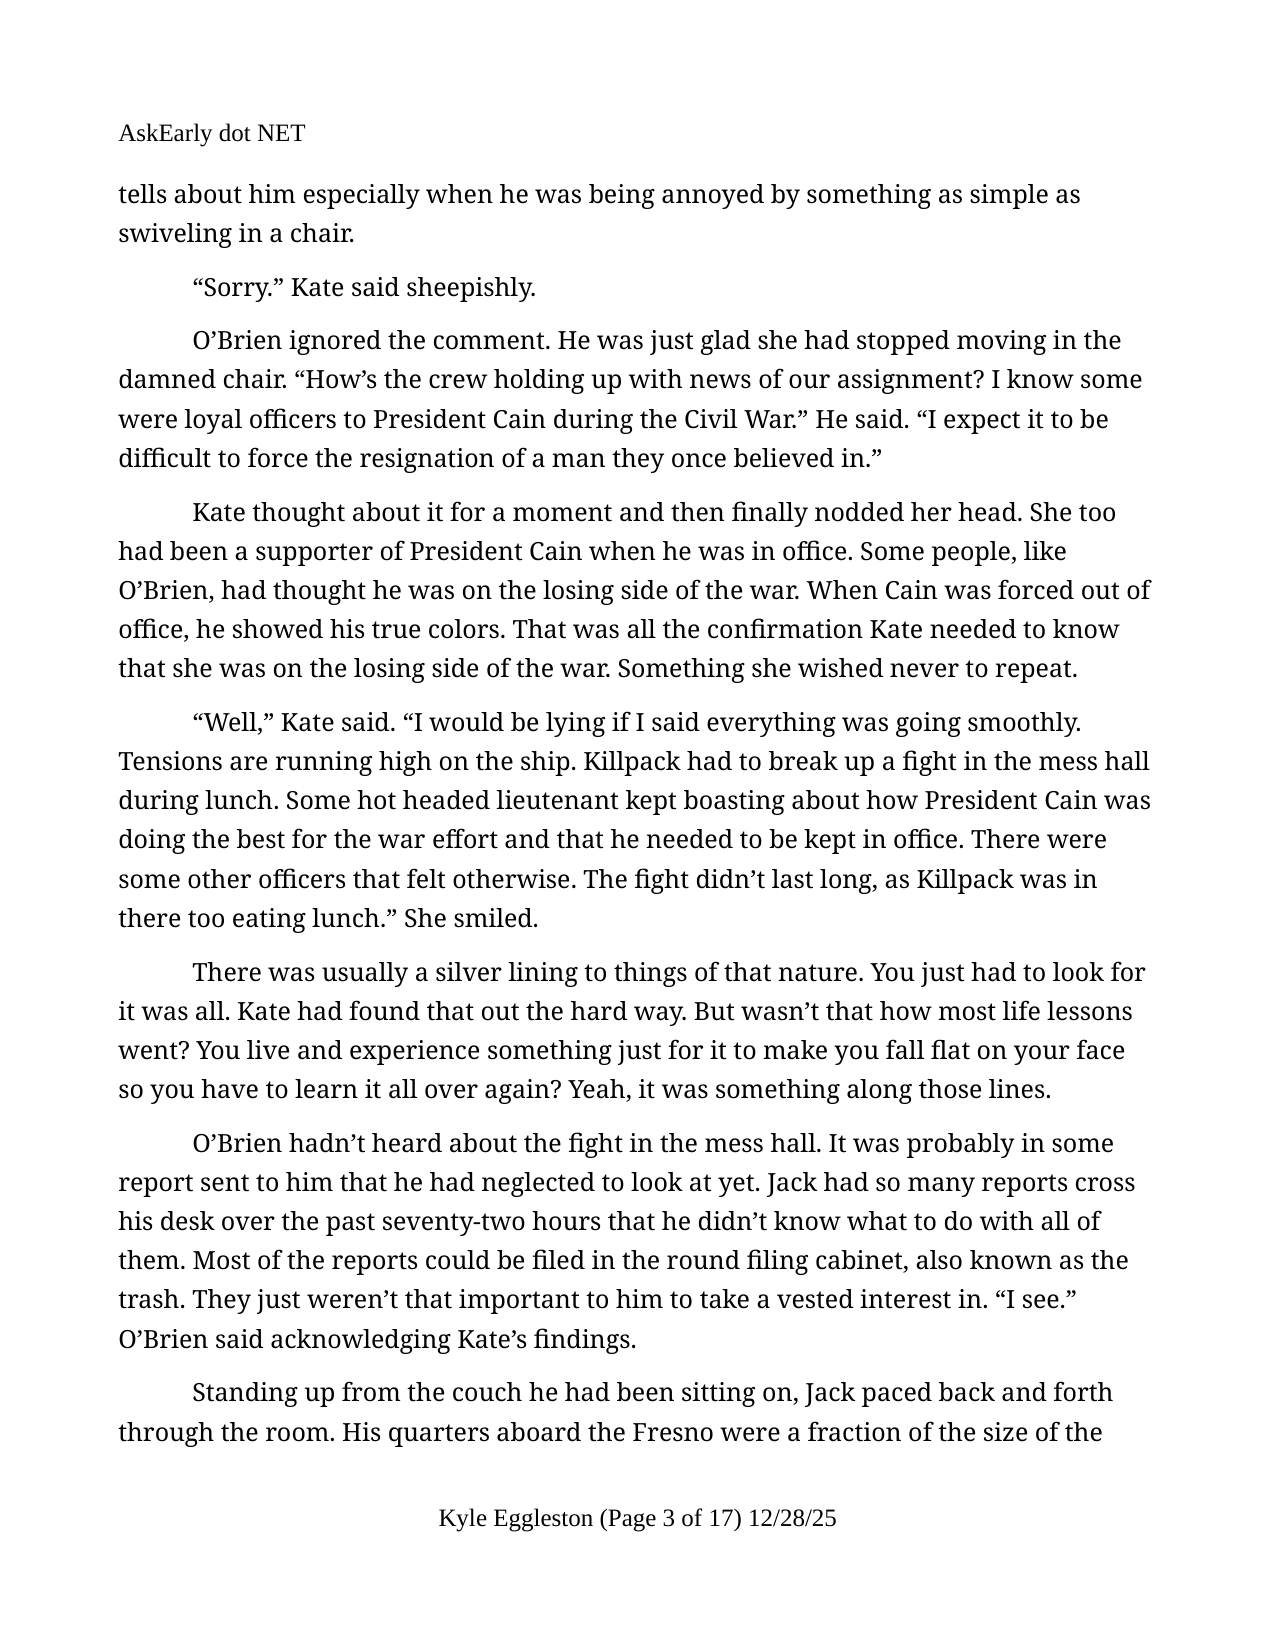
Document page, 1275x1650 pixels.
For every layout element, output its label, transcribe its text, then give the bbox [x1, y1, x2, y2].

text Standing up from the couch he had been sitting on, Jack paced back and forth through the room. His quarters aboard the Fresno were a fraction of the size of the [118, 1375, 1157, 1448]
text “Well,” Kate said. “I would be lying if I said everything was going smoothly. Tensions are running high on the ship. Killpack had to break up a fight in the mess hall during lunch. Some hot headed lieutenant kept boasting about how President Cain was doing the best for the war effort and that he needed to be kept in office. There were some other officers that felt otherwise. The fight didn’t last long, as Killpack was in there too eating lunch.” She smiled. [118, 705, 1157, 934]
text O’Brien ignored the comment. He was just glad she had stopped moving in the damned chair. “How’s the crew holding up with news of our assignment? I know some were loyal officers to President Cain during the Civil War.” He said. “I expect it to be difficult to force the resignation of a man they once believed in.” [118, 323, 1157, 474]
text tells about him especially when he was being annoyed by something as simple as swiveling in a chair. [118, 176, 1157, 249]
text There was usually a silver lining to things of that nature. You just had to look for it was all. Kate had found that out the hard way. But wasn’t that how most life lessons went? You live and experience something just for it to make you fall flat on your face so you have to learn it all over again? Yeah, it was something along those lines. [118, 954, 1157, 1106]
text “Sorry.” Kate said sheepishly. [118, 269, 1157, 303]
text Kate thought about it for a moment and then finally nodded her head. She too had been a supporter of President Cain when he was in office. Some people, like O’Brien, had thought he was on the losing side of the war. When Cain was forced out of office, he showed his true colors. That was all the confirmation Kate needed to know that she was on the losing side of the war. Something she wished never to repeat. [118, 494, 1157, 685]
text O’Brien hadn’t heard about the fight in the mess hall. It was probably in some report sent to him that he had neglected to look at yet. Jack had so many reports cross his desk over the past seventy-two hours that he didn’t know what to do with all of them. Most of the reports could be filed in the round filing cabinet, also known as the trash. They just weren’t that important to him to take a vested interest in. “I see.” O’Brien said acknowledging Kate’s findings. [118, 1126, 1157, 1355]
